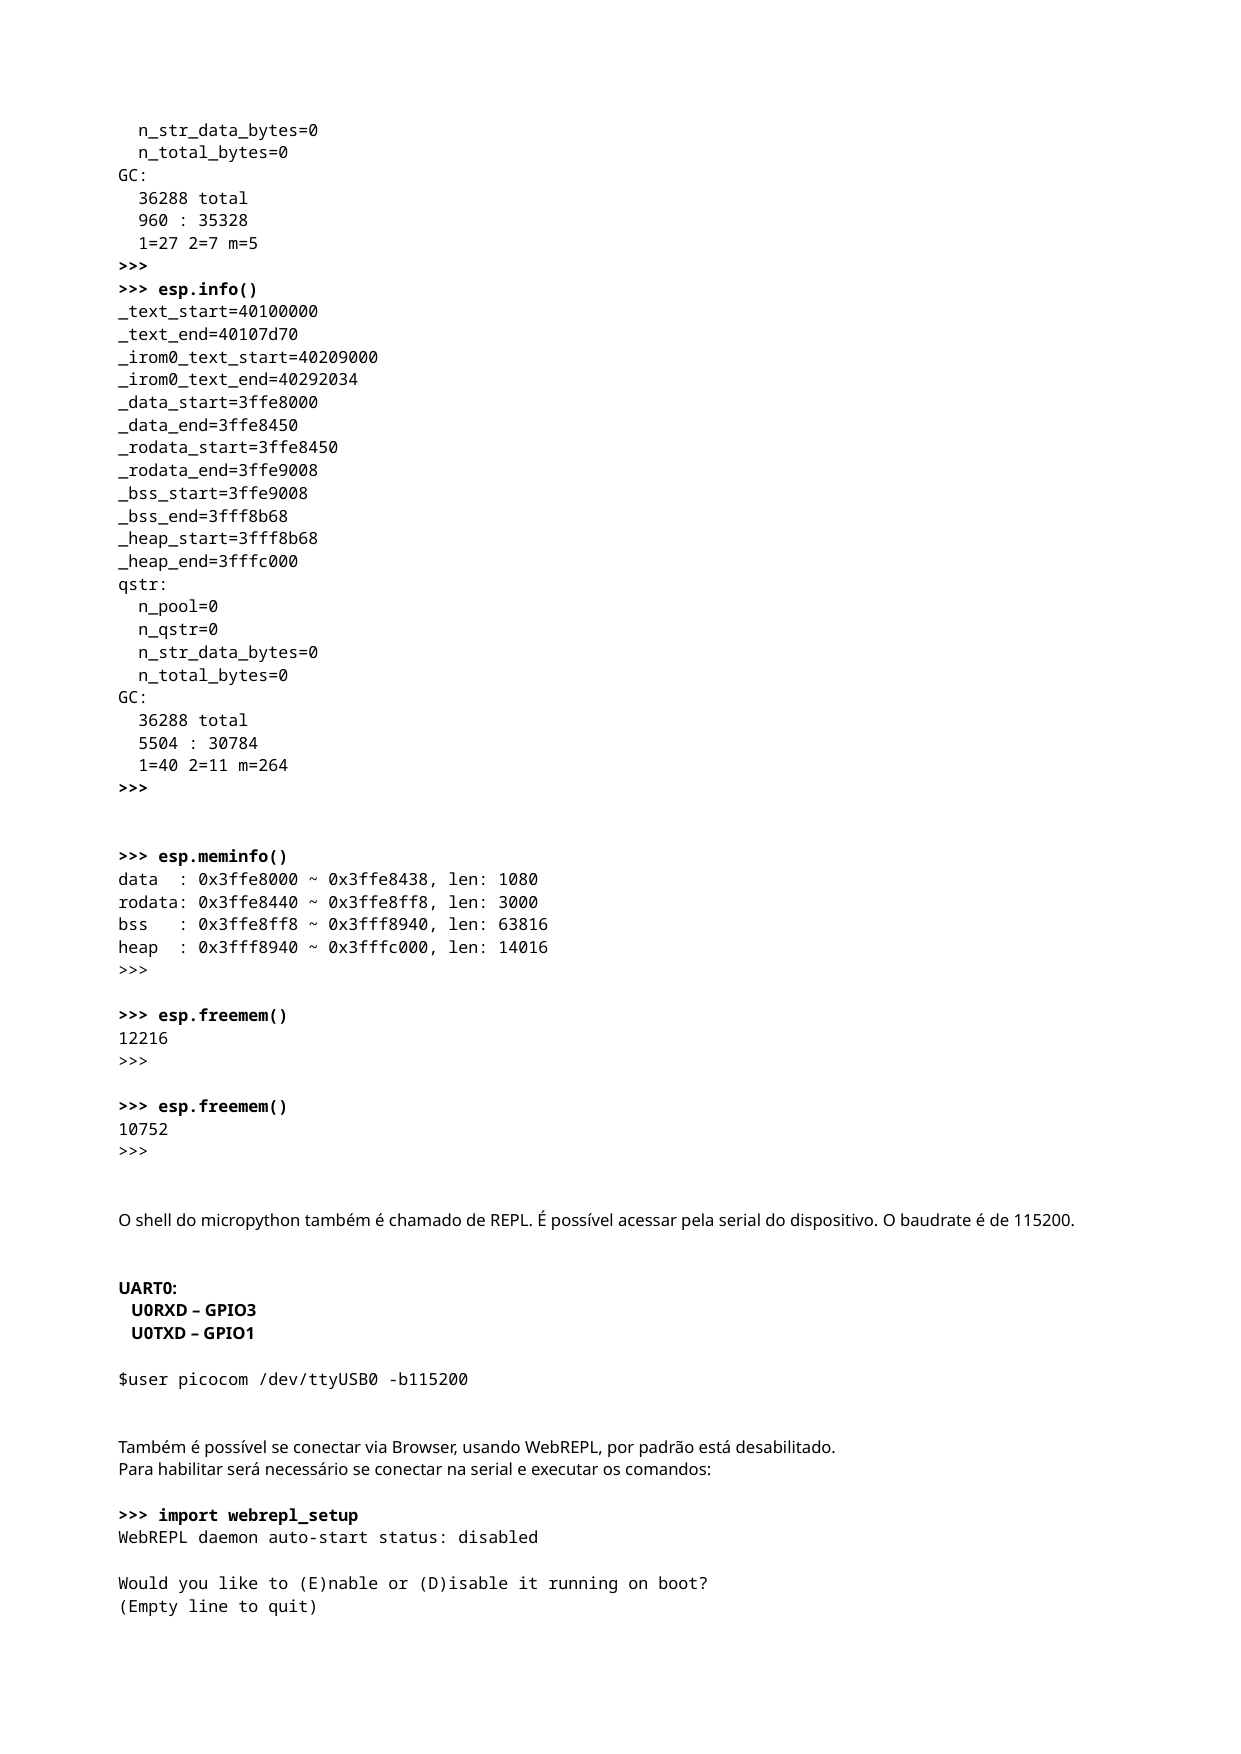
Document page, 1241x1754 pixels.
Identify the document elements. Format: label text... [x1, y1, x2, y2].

text WebREPL daemon auto-start status: disabled [118, 1526, 1122, 1549]
text _data_end=3ffe8450 [118, 413, 1122, 436]
text UART0: [118, 1276, 1122, 1299]
text GC: [118, 686, 1122, 708]
text n_total_bytes=0 [118, 663, 1122, 686]
text 36288 total [118, 186, 1122, 209]
text n_pool=0 [118, 595, 1122, 618]
text 960 : 35328 [118, 209, 1122, 232]
text >>> [118, 958, 1122, 981]
text >>> esp.meminfo() [118, 845, 1122, 867]
text rodata: 0x3ffe8440 ~ 0x3ffe8ff8, len: 3000 [118, 890, 1122, 913]
text >>> esp.freemem() [118, 1004, 1122, 1026]
text GC: [118, 163, 1122, 186]
text 12216 [118, 1026, 1122, 1049]
text n_qstr=0 [118, 618, 1122, 640]
text qstr: [118, 572, 1122, 595]
text _heap_end=3fffc000 [118, 549, 1122, 572]
text U0TXD – GPIO1 [118, 1322, 1122, 1344]
text 36288 total [118, 708, 1122, 731]
text U0RXD – GPIO3 [118, 1299, 1122, 1322]
text Para habilitar será necessário se conectar na serial e executar os comandos: [118, 1458, 1122, 1481]
text _bss_end=3fff8b68 [118, 504, 1122, 527]
text _text_end=40107d70 [118, 322, 1122, 345]
text _text_start=40100000 [118, 300, 1122, 322]
text >>> [118, 1140, 1122, 1163]
text 10752 [118, 1117, 1122, 1140]
text >>> [118, 254, 1122, 277]
text 1=27 2=7 m=5 [118, 232, 1122, 254]
text data : 0x3ffe8000 ~ 0x3ffe8438, len: 1080 [118, 867, 1122, 890]
text >>> esp.freemem() [118, 1094, 1122, 1117]
text >>> esp.info() [118, 277, 1122, 300]
text 1=40 2=11 m=264 [118, 754, 1122, 777]
text (Empty line to quit) [118, 1594, 1122, 1617]
text _heap_start=3fff8b68 [118, 527, 1122, 549]
text _irom0_text_start=40209000 [118, 345, 1122, 368]
text _rodata_end=3ffe9008 [118, 459, 1122, 481]
text >>> [118, 1049, 1122, 1072]
text n_str_data_bytes=0 [118, 640, 1122, 663]
text 5504 : 30784 [118, 731, 1122, 754]
text heap : 0x3fff8940 ~ 0x3fffc000, len: 14016 [118, 936, 1122, 958]
text >>> [118, 777, 1122, 799]
text _rodata_start=3ffe8450 [118, 436, 1122, 459]
text _data_start=3ffe8000 [118, 391, 1122, 413]
text n_total_bytes=0 [118, 141, 1122, 163]
text $user picocom /dev/ttyUSB0 -b115200 [118, 1367, 1122, 1390]
text O shell do micropython também é chamado de REPL. É possível acessar pela serial do dispositivo. O baudrate é de 115200. [118, 1208, 1122, 1231]
text _irom0_text_end=40292034 [118, 368, 1122, 391]
text _bss_start=3ffe9008 [118, 481, 1122, 504]
text bss : 0x3ffe8ff8 ~ 0x3fff8940, len: 63816 [118, 913, 1122, 936]
text Would you like to (E)nable or (D)isable it running on boot? [118, 1571, 1122, 1594]
text n_str_data_bytes=0 [118, 118, 1122, 141]
text >>> import webrepl_setup [118, 1503, 1122, 1526]
text Também é possível se conectar via Browser, usando WebREPL, por padrão está desabilitado. [118, 1435, 1122, 1458]
